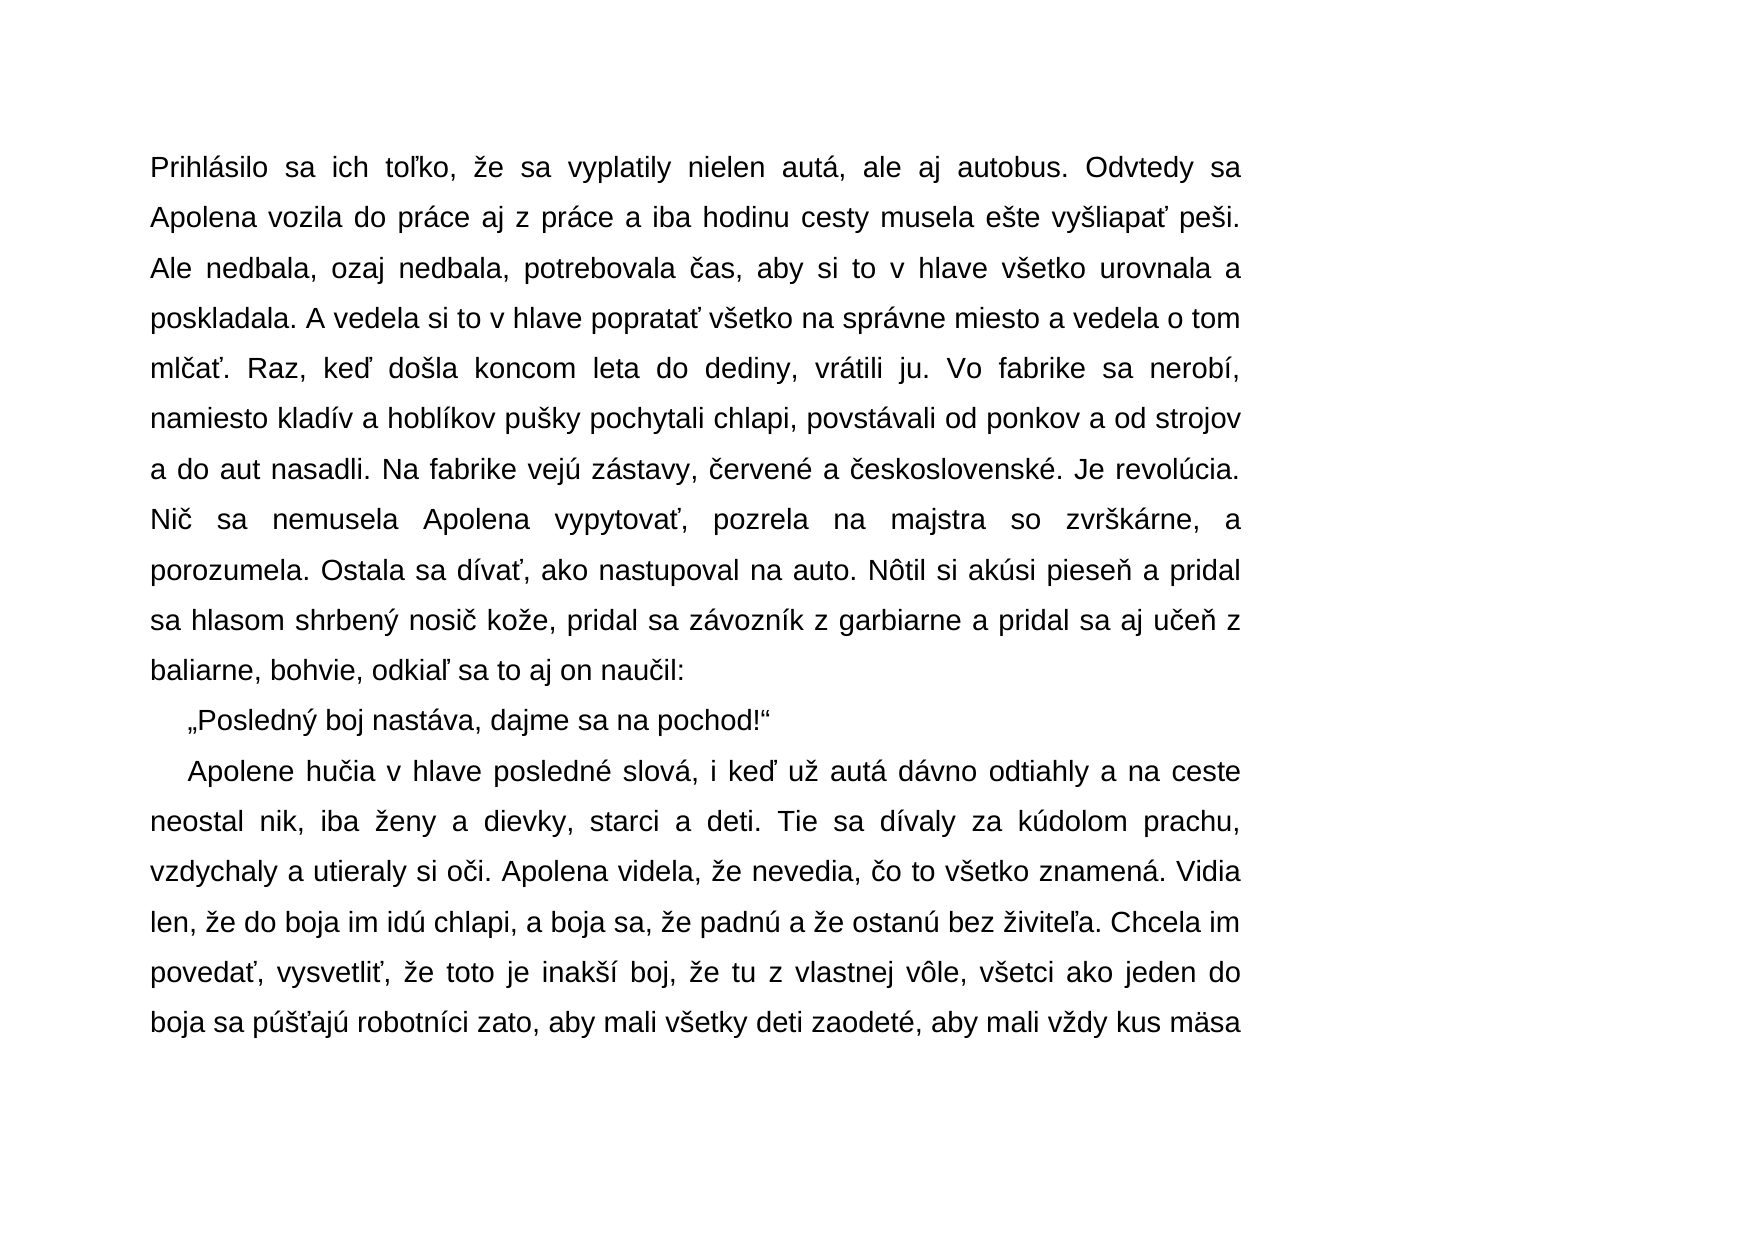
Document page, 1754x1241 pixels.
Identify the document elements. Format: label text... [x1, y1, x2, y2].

text Prihlásilo sa ich toľko, že sa vyplatily nielen autá, ale aj autobus. Odvtedy sa Apolena vozila do práce aj z práce a iba hodinu cesty musela ešte vyšliapať peši. Ale nedbala, ozaj nedbala, potrebovala čas, aby si to v hlave všetko urovnala a poskladala. A vedela si to v hlave popratať všetko na správne miesto a vedela o tom mlčať. Raz, keď došla koncom leta do dediny, vrátili ju. Vo fabrike sa nerobí, namiesto kladív a hoblíkov pušky pochytali chlapi, povstávali od ponkov a od strojov a do aut nasadli. Na fabrike vejú zástavy, červené a československé. Je revolúcia. Nič sa nemusela Apolena vypytovať, pozrela na majstra so zvrškárne, a porozumela. Ostala sa dívať, ako nastupoval na auto. Nôtil si akúsi pieseň a pridal sa hlasom shrbený nosič kože, pridal sa závozník z garbiarne a pridal sa aj učeň z baliarne, bohvie, odkiaľ sa to aj on naučil: [150, 150, 1243, 687]
text „Posledný boj nastáva, dajme sa na pochod!“ [150, 703, 1243, 737]
text Apolene hučia v hlave posledné slová, i keď už autá dávno odtiahly a na ceste neostal nik, iba ženy a dievky, starci a deti. Tie sa dívaly za kúdolom prachu, vzdychaly a utieraly si oči. Apolena videla, že nevedia, čo to všetko znamená. Vidia len, že do boja im idú chlapi, a boja sa, že padnú a že ostanú bez živiteľa. Chcela im povedať, vysvetliť, že toto je inakší boj, že tu z vlastnej vôle, všetci ako jeden do boja sa púšťajú robotníci zato, aby mali všetky deti zaodeté, aby mali vždy kus mäsa [150, 754, 1243, 1039]
